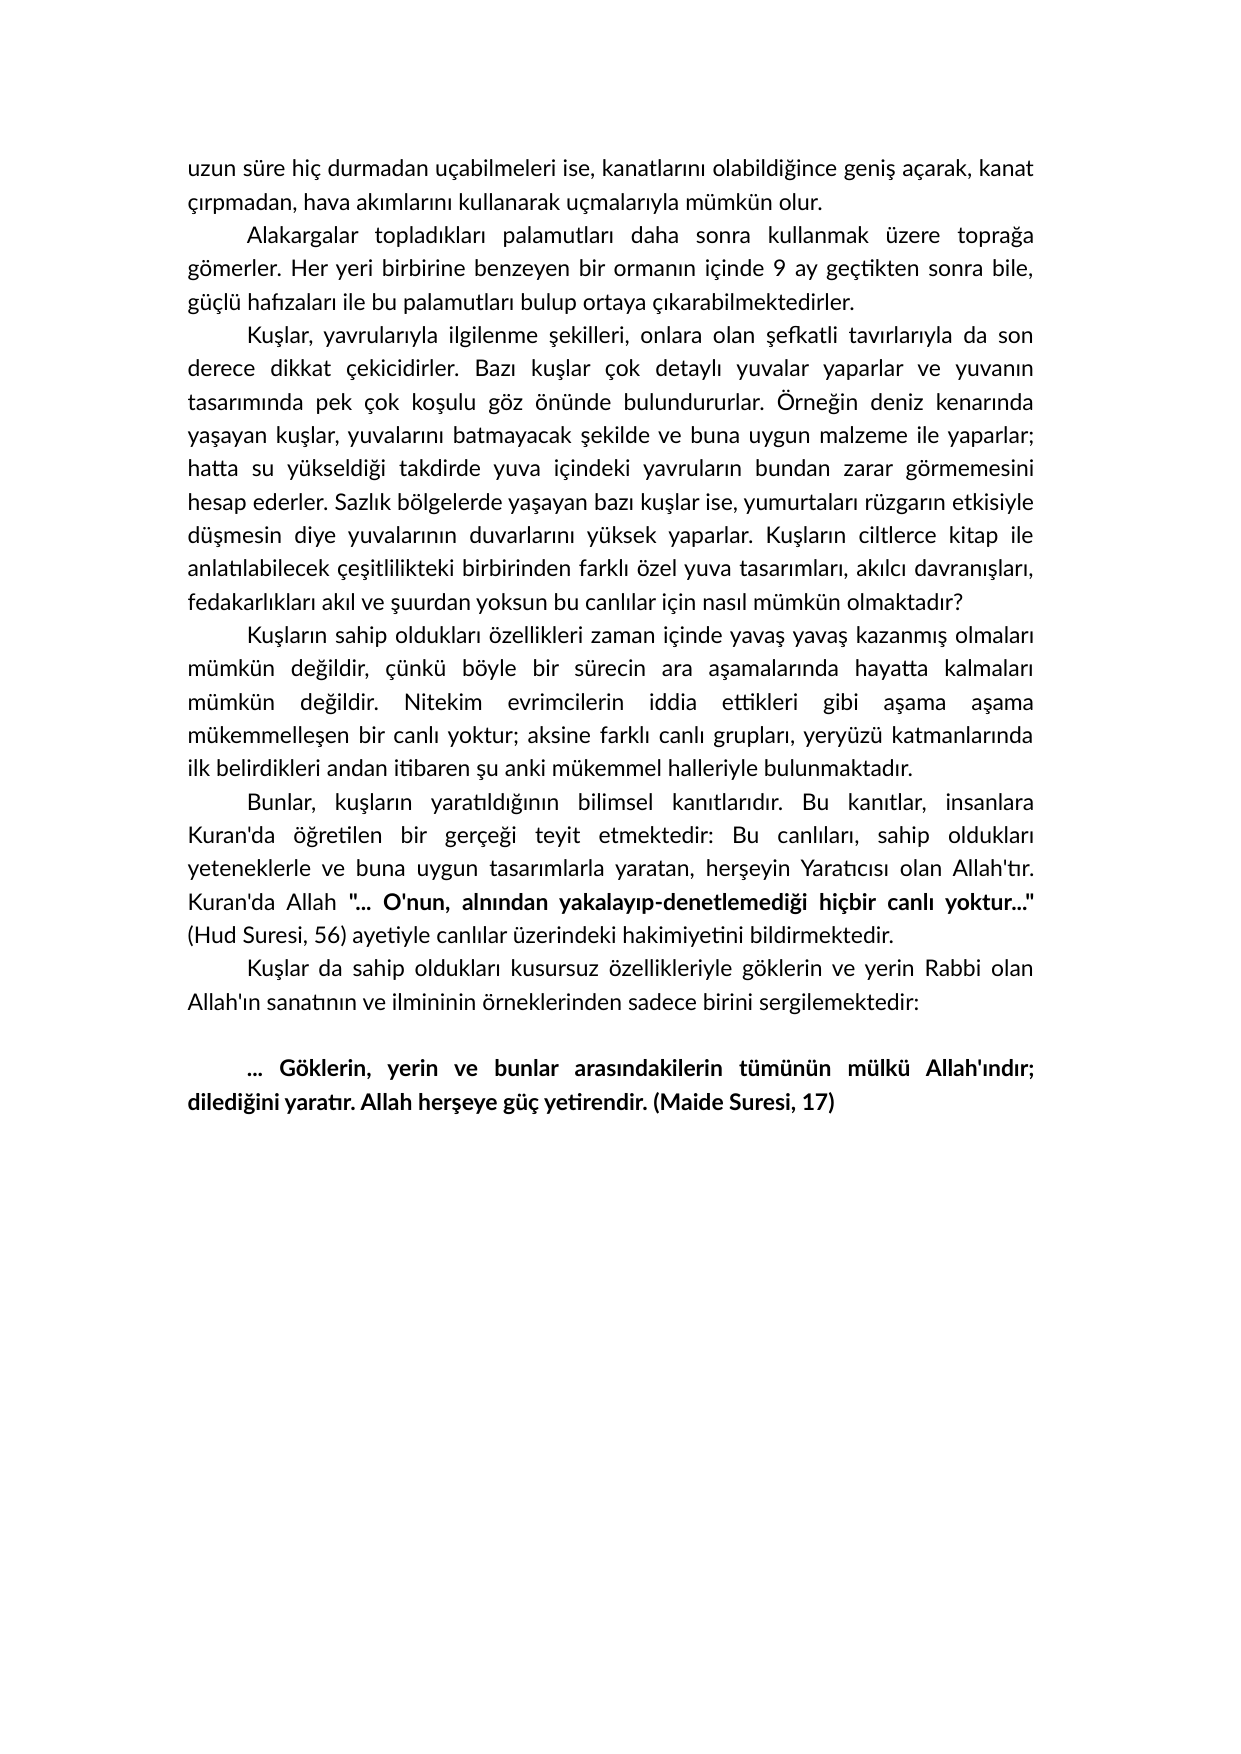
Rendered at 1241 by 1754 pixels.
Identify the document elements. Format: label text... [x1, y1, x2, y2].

text uzun süre hiç durmadan uçabilmeleri ise, kanatlarını olabildiğince geniş açarak, kanat çırpmadan, hava akımlarını kullanarak uçmalarıyla mümkün olur. [187, 150, 1035, 217]
text Alakargalar topladıkları palamutları daha sonra kullanmak üzere toprağa gömerler. Her yeri birbirine benzeyen bir ormanın içinde 9 ay geçtikten sonra bile, güçlü hafızaları ile bu palamutları bulup ortaya çıkarabilmektedirler. [187, 217, 1035, 317]
text Kuşların sahip oldukları özellikleri zaman içinde yavaş yavaş kazanmış olmaları mümkün değildir, çünkü böyle bir sürecin ara aşamalarında hayatta kalmaları mümkün değildir. Nitekim evrimcilerin iddia ettikleri gibi aşama aşama mükemmelleşen bir canlı yoktur; aksine farklı canlı grupları, yeryüzü katmanlarında ilk belirdikleri andan itibaren şu anki mükemmel halleriyle bulunmaktadır. [187, 617, 1035, 783]
text Bunlar, kuşların yaratıldığının bilimsel kanıtlarıdır. Bu kanıtlar, insanlara Kuran'da öğretilen bir gerçeği teyit etmektedir: Bu canlıları, sahip oldukları yeteneklerle ve buna uygun tasarımlarla yaratan, herşeyin Yaratıcısı olan Allah'tır. Kuran'da Allah "... O'nun, alnından yakalayıp-denetlemediği hiçbir canlı yoktur..." (Hud Suresi, 56) ayetiyle canlılar üzerindeki hakimiyetini bildirmektedir. [187, 783, 1035, 950]
text ... Göklerin, yerin ve bunlar arasındakilerin tümünün mülkü Allah'ındır; dilediğini yaratır. Allah herşeye güç yetirendir. (Maide Suresi, 17) [187, 1050, 1035, 1117]
text Kuşlar da sahip oldukları kusursuz özellikleriyle göklerin ve yerin Rabbi olan Allah'ın sanatının ve ilmininin örneklerinden sadece birini sergilemektedir: [187, 950, 1035, 1017]
text Kuşlar, yavrularıyla ilgilenme şekilleri, onlara olan şefkatli tavırlarıyla da son derece dikkat çekicidirler. Bazı kuşlar çok detaylı yuvalar yaparlar ve yuvanın tasarımında pek çok koşulu göz önünde bulundururlar. Örneğin deniz kenarında yaşayan kuşlar, yuvalarını batmayacak şekilde ve buna uygun malzeme ile yaparlar; hatta su yükseldiği takdirde yuva içindeki yavruların bundan zarar görmemesini hesap ederler. Sazlık bölgelerde yaşayan bazı kuşlar ise, yumurtaları rüzgarın etkisiyle düşmesin diye yuvalarının duvarlarını yüksek yaparlar. Kuşların ciltlerce kitap ile anlatılabilecek çeşitlilikteki birbirinden farklı özel yuva tasarımları, akılcı davranışları, fedakarlıkları akıl ve şuurdan yoksun bu canlılar için nasıl mümkün olmaktadır? [187, 317, 1035, 617]
